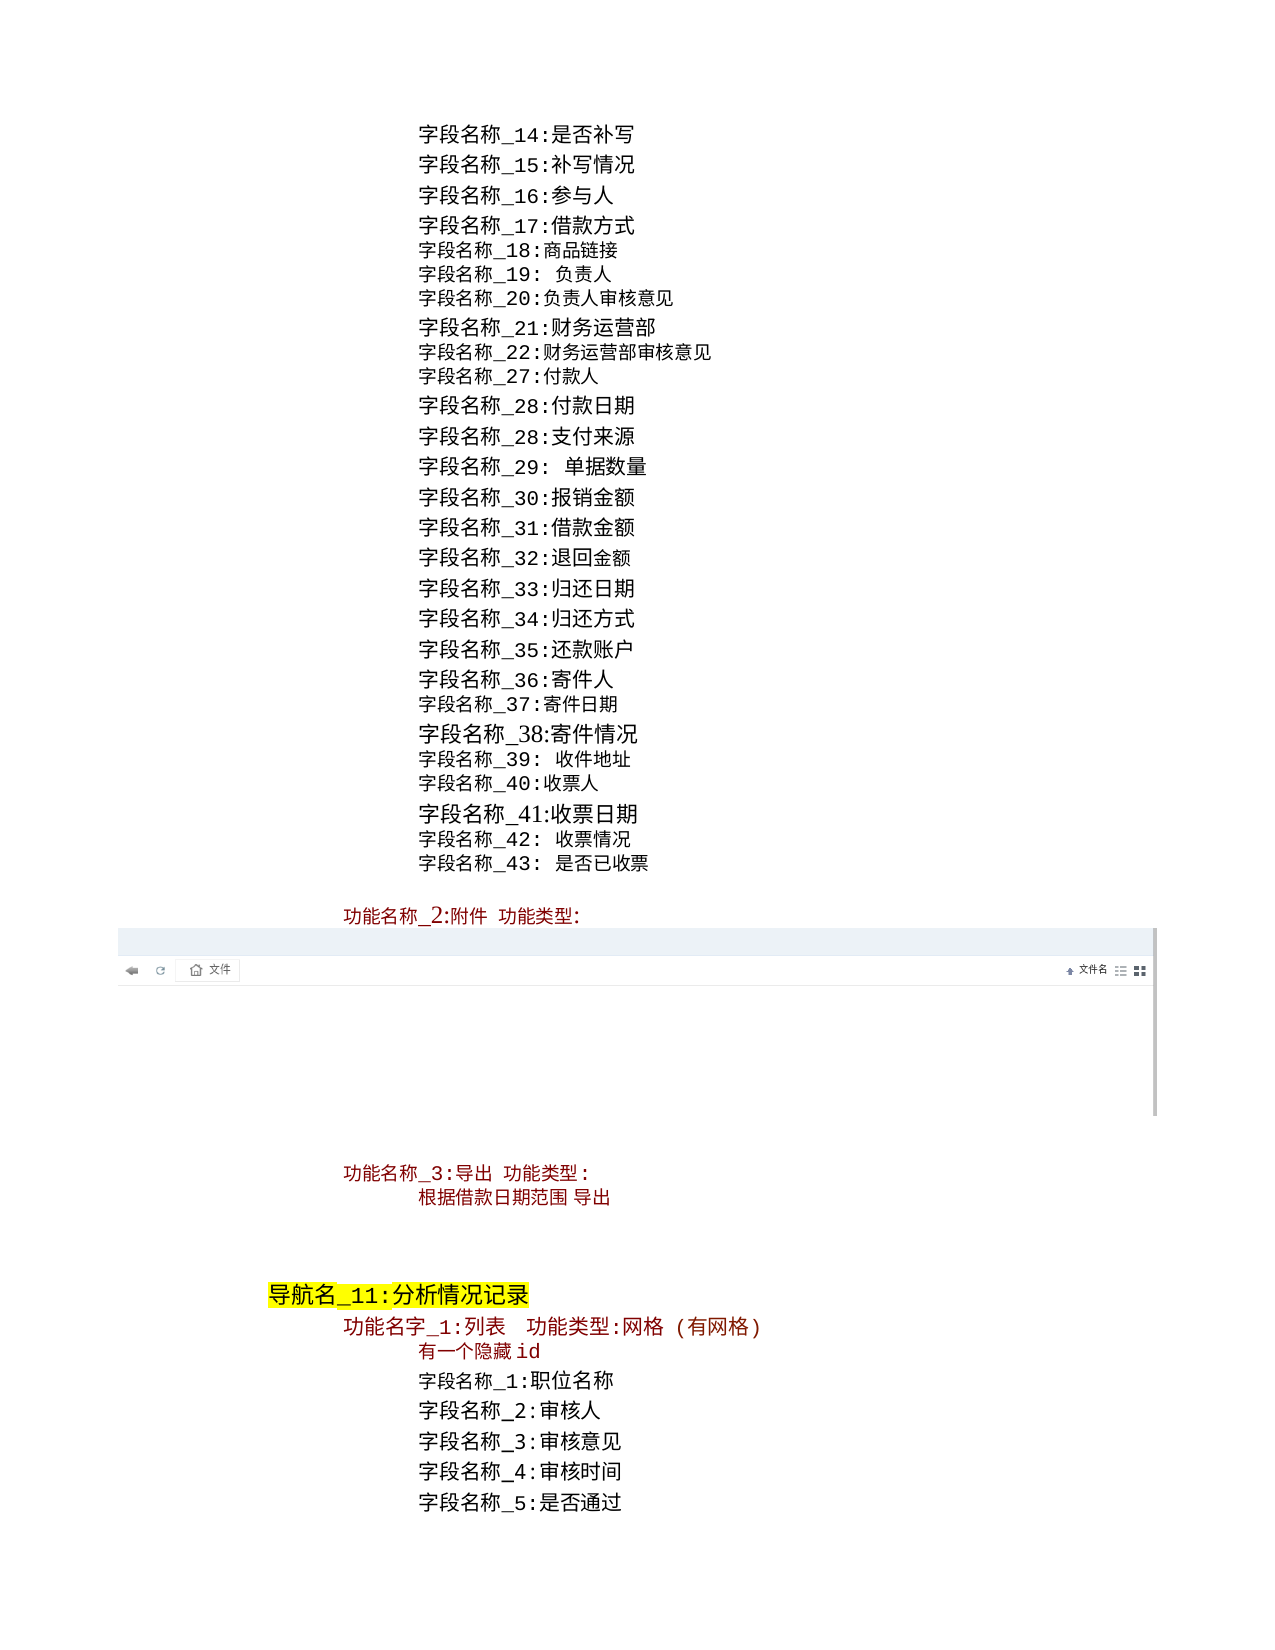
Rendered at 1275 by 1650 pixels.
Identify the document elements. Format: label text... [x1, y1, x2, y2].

text 字段名称_16:参与人 [118, 179, 1157, 209]
text 字段名称_21:财务运营部 [118, 311, 1157, 342]
text 功能名称_2:附件 功能类型: [118, 900, 1157, 928]
text 字段名称_17:借款方式 [118, 209, 1157, 240]
text 字段名称_27:付款人 [118, 366, 1157, 389]
text 字段名称_30:报销金额 [118, 481, 1157, 511]
text 功能名字_1:列表 功能类型:网格 (有网格) [118, 1310, 1157, 1340]
text 字段名称_18:商品链接 [118, 240, 1157, 264]
text 字段名称_4:审核时间 [118, 1455, 1157, 1486]
text 字段名称_2:审核人 [118, 1395, 1157, 1425]
text 字段名称_43: 是否已收票 [118, 852, 1157, 876]
text 字段名称_38:寄件情况 [118, 717, 1157, 749]
text 字段名称_22:财务运营部审核意见 [118, 342, 1157, 366]
text 字段名称_31:借款金额 [118, 511, 1157, 542]
picture [118, 928, 1157, 1116]
text 字段名称_33:归还日期 [118, 572, 1157, 602]
text 字段名称_20:负责人审核意见 [118, 287, 1157, 311]
text 字段名称_39: 收件地址 [118, 749, 1157, 773]
text 字段名称_29: 单据数量 [118, 450, 1157, 481]
text 字段名称_5:是否通过 [118, 1486, 1157, 1516]
text 字段名称_3:审核意见 [118, 1425, 1157, 1455]
text 字段名称_1:职位名称 [118, 1364, 1157, 1395]
text 字段名称_32:退回金额 [118, 542, 1157, 572]
text 字段名称_42: 收票情况 [118, 828, 1157, 852]
text 字段名称_28:支付来源 [118, 420, 1157, 450]
text 根据借款日期范围 导出 [118, 1187, 1157, 1211]
text 字段名称_36:寄件人 [118, 663, 1157, 694]
text 有一个隐藏id [118, 1340, 1157, 1364]
text 字段名称_28:付款日期 [118, 389, 1157, 420]
text 字段名称_40:收票人 [118, 773, 1157, 797]
text 字段名称_35:还款账户 [118, 633, 1157, 663]
text 导航名_11:分析情况记录 [118, 1282, 1157, 1310]
text 字段名称_14:是否补写 [118, 118, 1157, 148]
text 字段名称_41:收票日期 [118, 797, 1157, 828]
text 功能名称_3:导出 功能类型: [118, 1163, 1157, 1187]
text 字段名称_34:归还方式 [118, 602, 1157, 633]
text 字段名称_15:补写情况 [118, 148, 1157, 179]
text 字段名称_19: 负责人 [118, 264, 1157, 287]
text 字段名称_37:寄件日期 [118, 694, 1157, 717]
